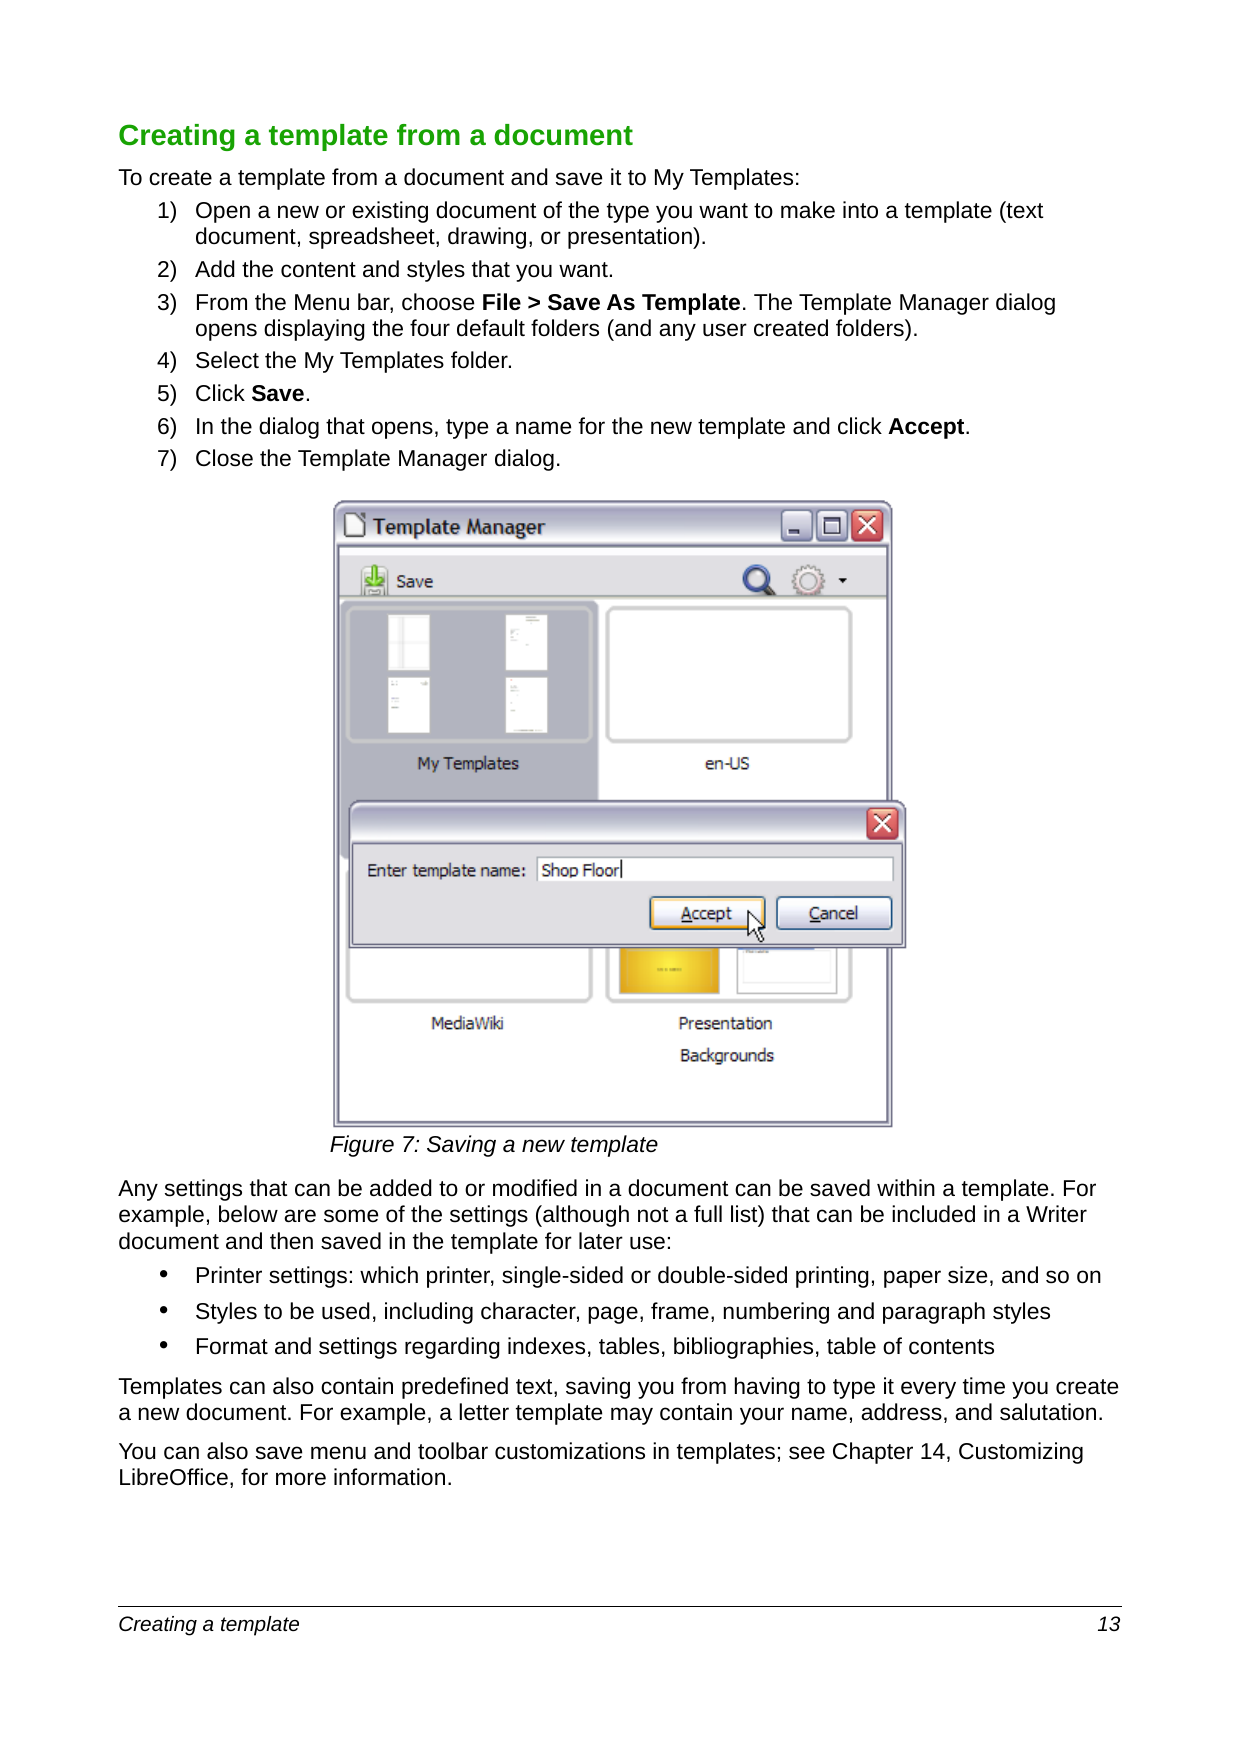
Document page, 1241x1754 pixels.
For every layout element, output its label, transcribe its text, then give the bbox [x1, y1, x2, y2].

subtitle Creating a template from a document [118, 118, 1122, 152]
text Templates can also contain predefined text, saving you from having to type it every time you create a new document. For example, a letter template may contain your name, address, and salutation. [118, 1373, 1122, 1426]
list Click Save. [177, 380, 1122, 406]
list In the dialog that opens, type a name for the new template and click Accept. [177, 413, 1122, 439]
list Open a new or existing document of the type you want to make into a template (text document, spreadsheet, drawing, or presentation). [177, 197, 1122, 249]
list Add the content and styles that you want. [177, 256, 1122, 282]
text You can also save menu and toolbar customizations in templates; see Chapter 14, Customizing LibreOffice, for more information. [118, 1438, 1122, 1491]
list Close the Template Manager dialog. [177, 445, 1122, 472]
list To create a template from a document and save it to My Templates: [118, 164, 1122, 190]
list Printer settings: which printer, single-sided or double-sided printing, paper size, and so on [156, 1260, 1122, 1289]
list Styles to be used, including character, page, frame, numbering and paragraph styles [156, 1296, 1122, 1325]
list Any settings that can be added to or modified in a document can be saved within a template. For example, below are some of the settings (although not a full list) that can be included in a Writer document and then saved in the template for later use: [118, 1175, 1122, 1254]
list Select the My Templates folder. [177, 347, 1122, 374]
text Figure 7: Saving a new template [329, 1132, 911, 1157]
list Format and settings regarding indexes, tables, bibliographies, table of contents [156, 1331, 1122, 1360]
picture [329, 496, 911, 1132]
list From the Menu bar, choose File > Save As Template. The Template Manager dialog opens displaying the four default folders (and any user created folders). [177, 288, 1122, 341]
